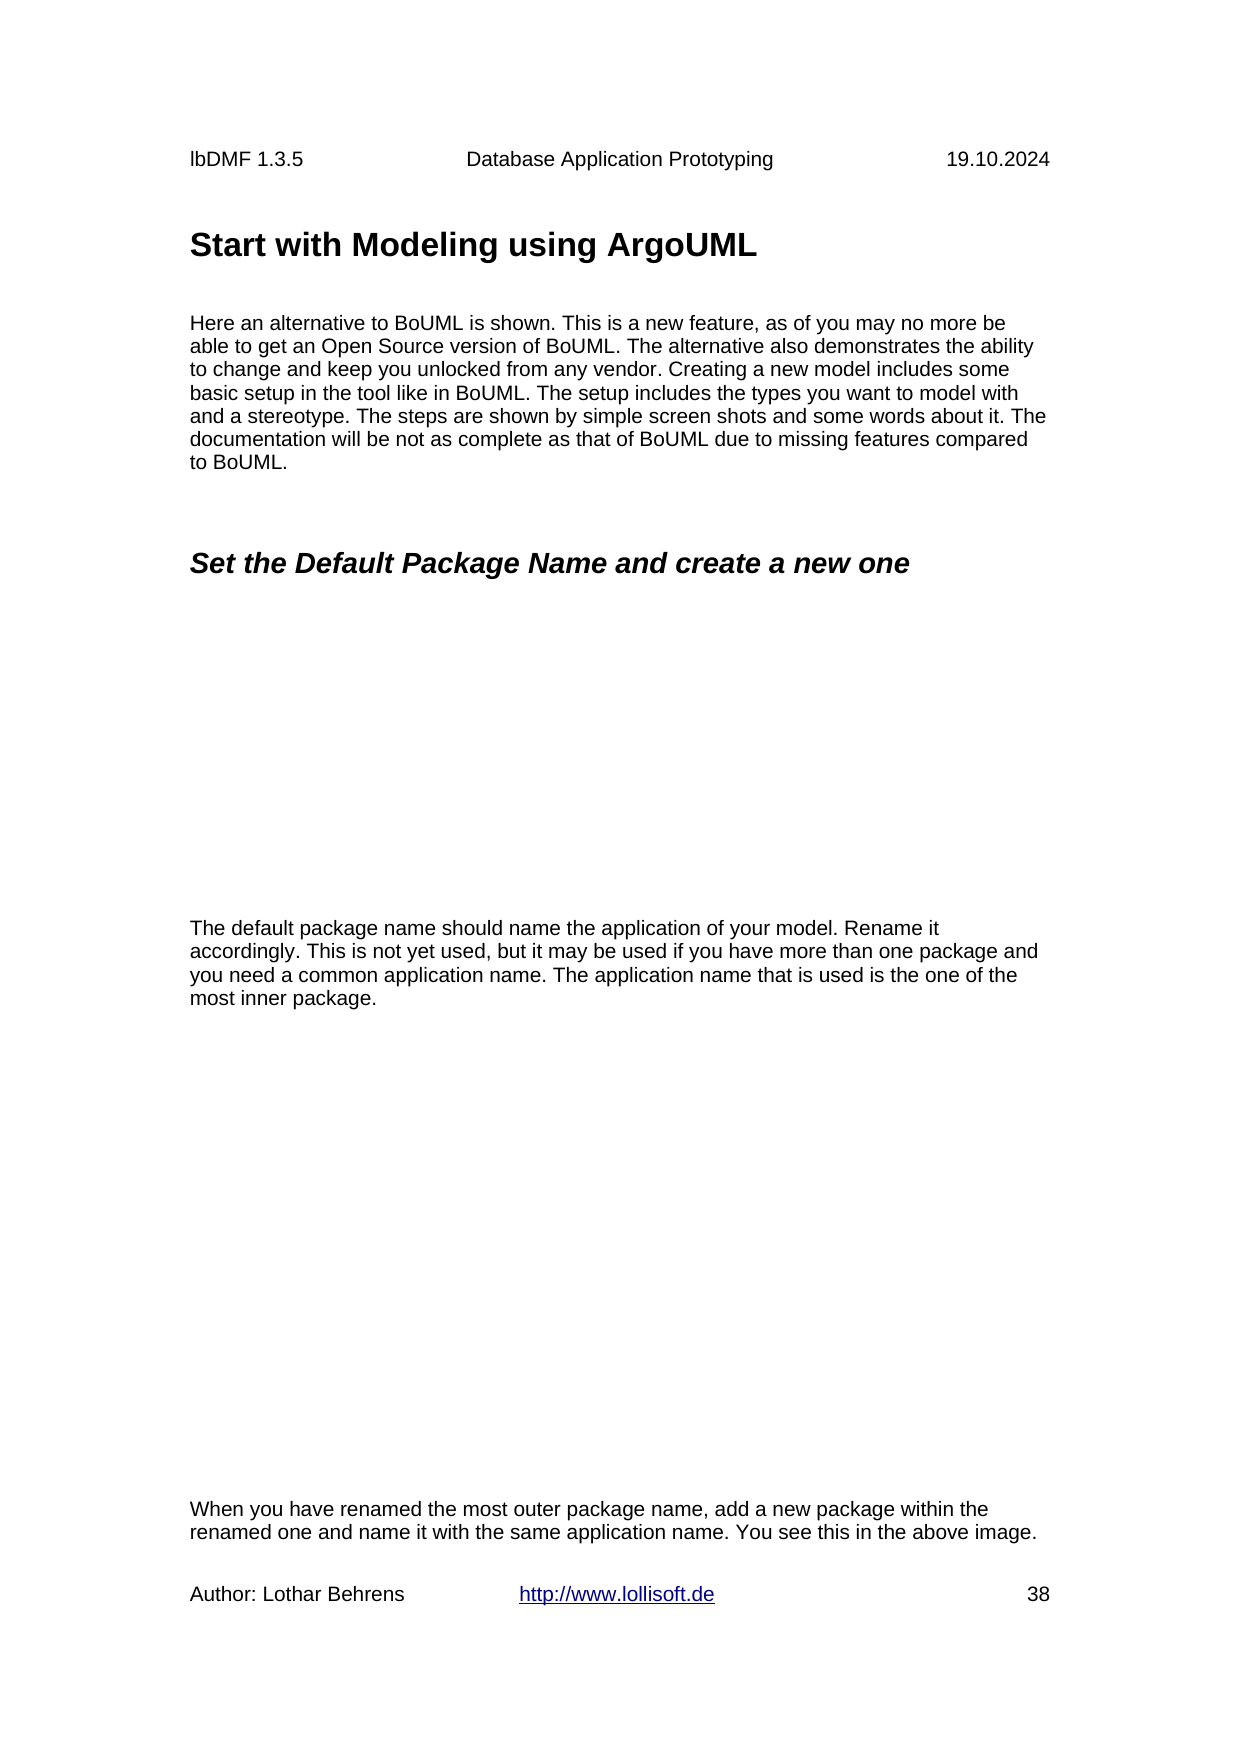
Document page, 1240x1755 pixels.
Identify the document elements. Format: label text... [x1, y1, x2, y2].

text When you have renamed the most outer package name, add a new package within the renamed one and name it with the same application name. You see this in the above image. [189, 1497, 1050, 1543]
subtitle Start with Modeling using ArgoUML [189, 226, 1050, 263]
subtitle Set the Default Package Name and create a new one [189, 547, 1050, 580]
text The default package name should name the application of your model. Rename it accordingly. This is not yet used, but it may be used if you have more than one package and you need a common application name. The application name that is used is the one of the most inner package. [189, 917, 1050, 1010]
text Here an alternative to BoUML is shown. This is a new feature, as of you may no more be able to get an Open Source version of BoUML. The alternative also demonstrates the ability to change and keep you unlocked from any vendor. Creating a new model includes some basic setup in the tool like in BoUML. The setup includes the types you want to model with and a stereotype. The steps are shown by simple screen shots and some words about it. The documentation will be not as complete as that of BoUML due to missing features compared to BoUML. [189, 311, 1050, 474]
